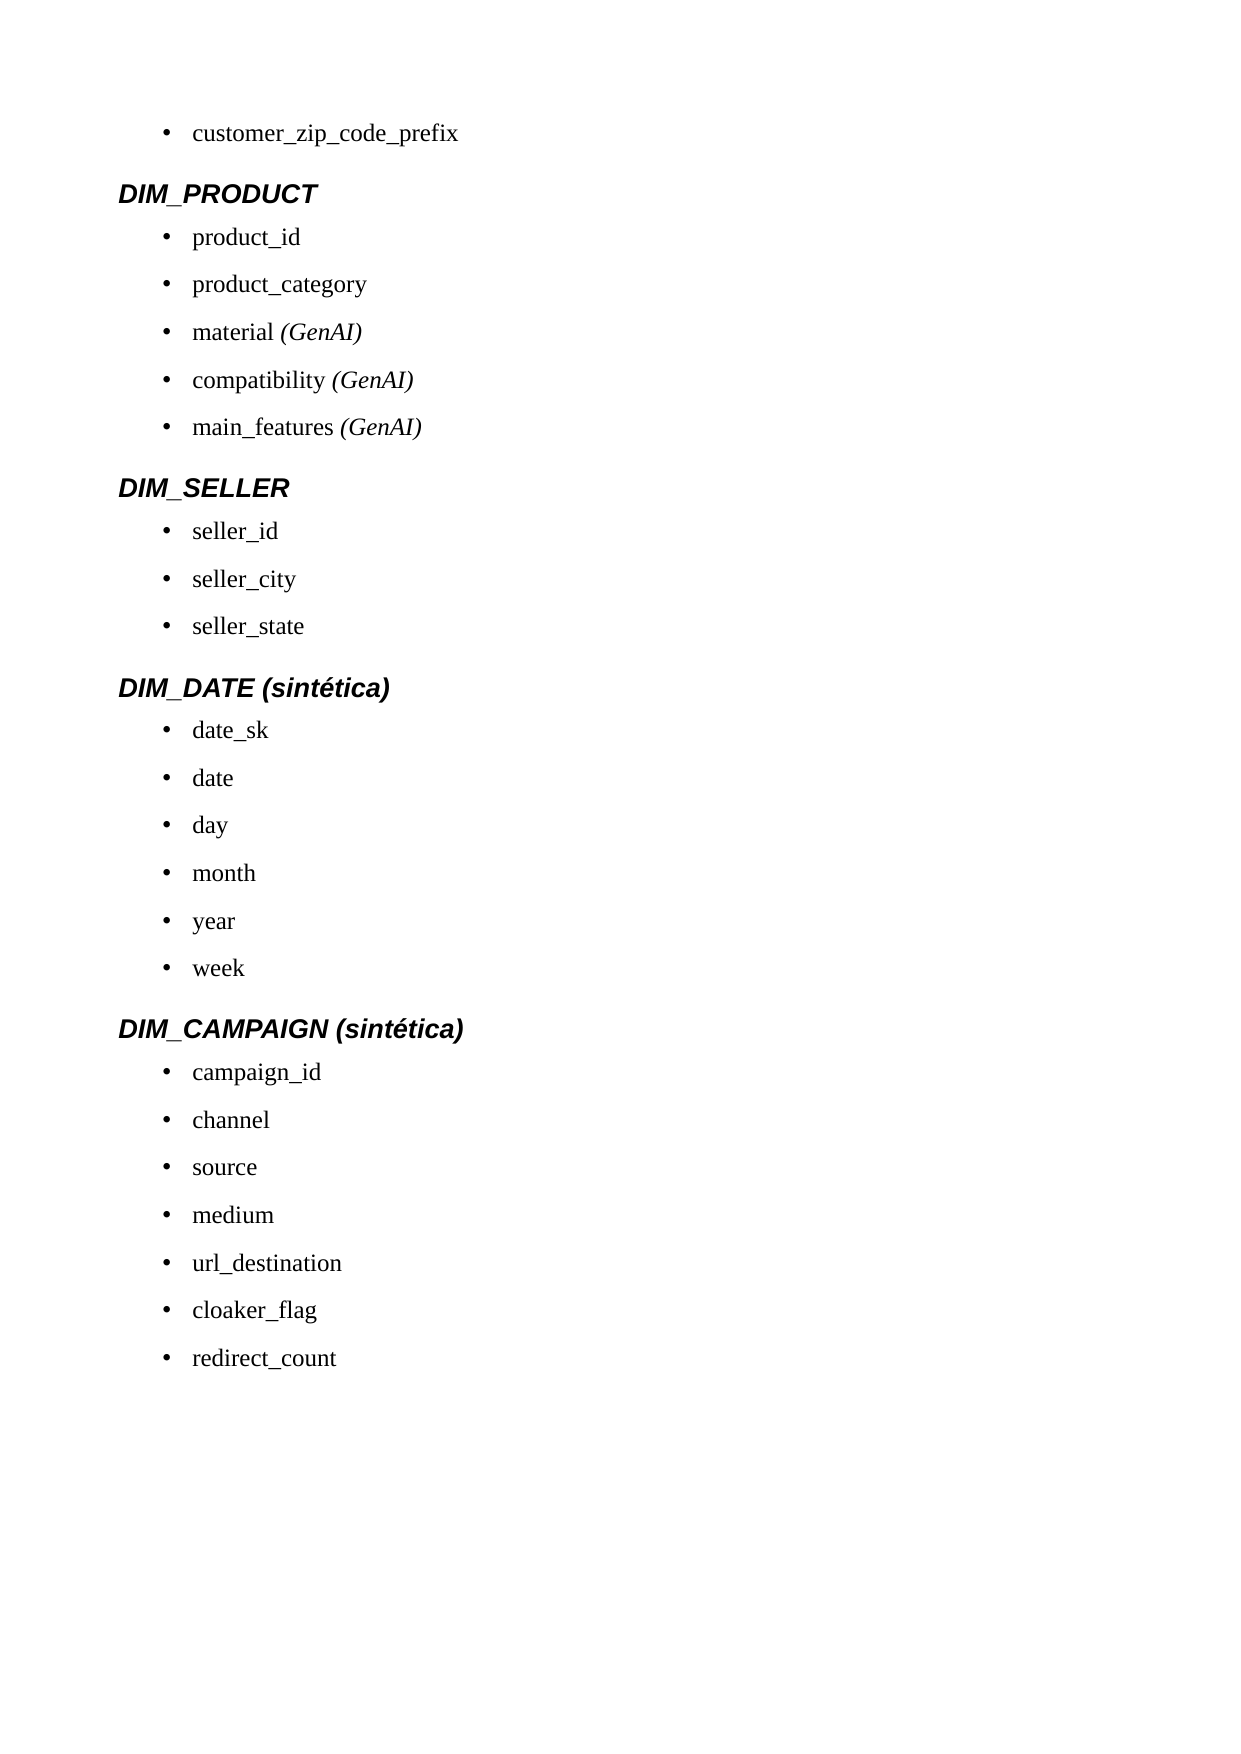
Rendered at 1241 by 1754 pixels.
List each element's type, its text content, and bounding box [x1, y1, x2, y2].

subtitle DIM_CAMPAIGN (sintética) [118, 1013, 1122, 1045]
list day [162, 811, 1122, 839]
list cloaker_flag [162, 1295, 1122, 1324]
list week [162, 953, 1122, 982]
list month [162, 858, 1122, 887]
list source [162, 1152, 1122, 1181]
list product_id [162, 222, 1122, 251]
list material (GenAI) [162, 317, 1122, 346]
list customer_zip_code_prefix [162, 118, 1122, 147]
list channel [162, 1105, 1122, 1133]
list campaign_id [162, 1057, 1122, 1086]
list compatibility (GenAI) [162, 365, 1122, 393]
list product_category [162, 269, 1122, 298]
list redirect_count [162, 1343, 1122, 1372]
list main_features (GenAI) [162, 412, 1122, 441]
list medium [162, 1200, 1122, 1229]
list year [162, 906, 1122, 934]
list date_sk [162, 715, 1122, 744]
list date [162, 763, 1122, 792]
subtitle DIM_PRODUCT [118, 178, 1122, 209]
list url_destination [162, 1248, 1122, 1276]
list seller_state [162, 611, 1122, 640]
list seller_id [162, 516, 1122, 545]
subtitle DIM_DATE (sintética) [118, 672, 1122, 703]
subtitle DIM_SELLER [118, 472, 1122, 504]
list seller_city [162, 564, 1122, 593]
